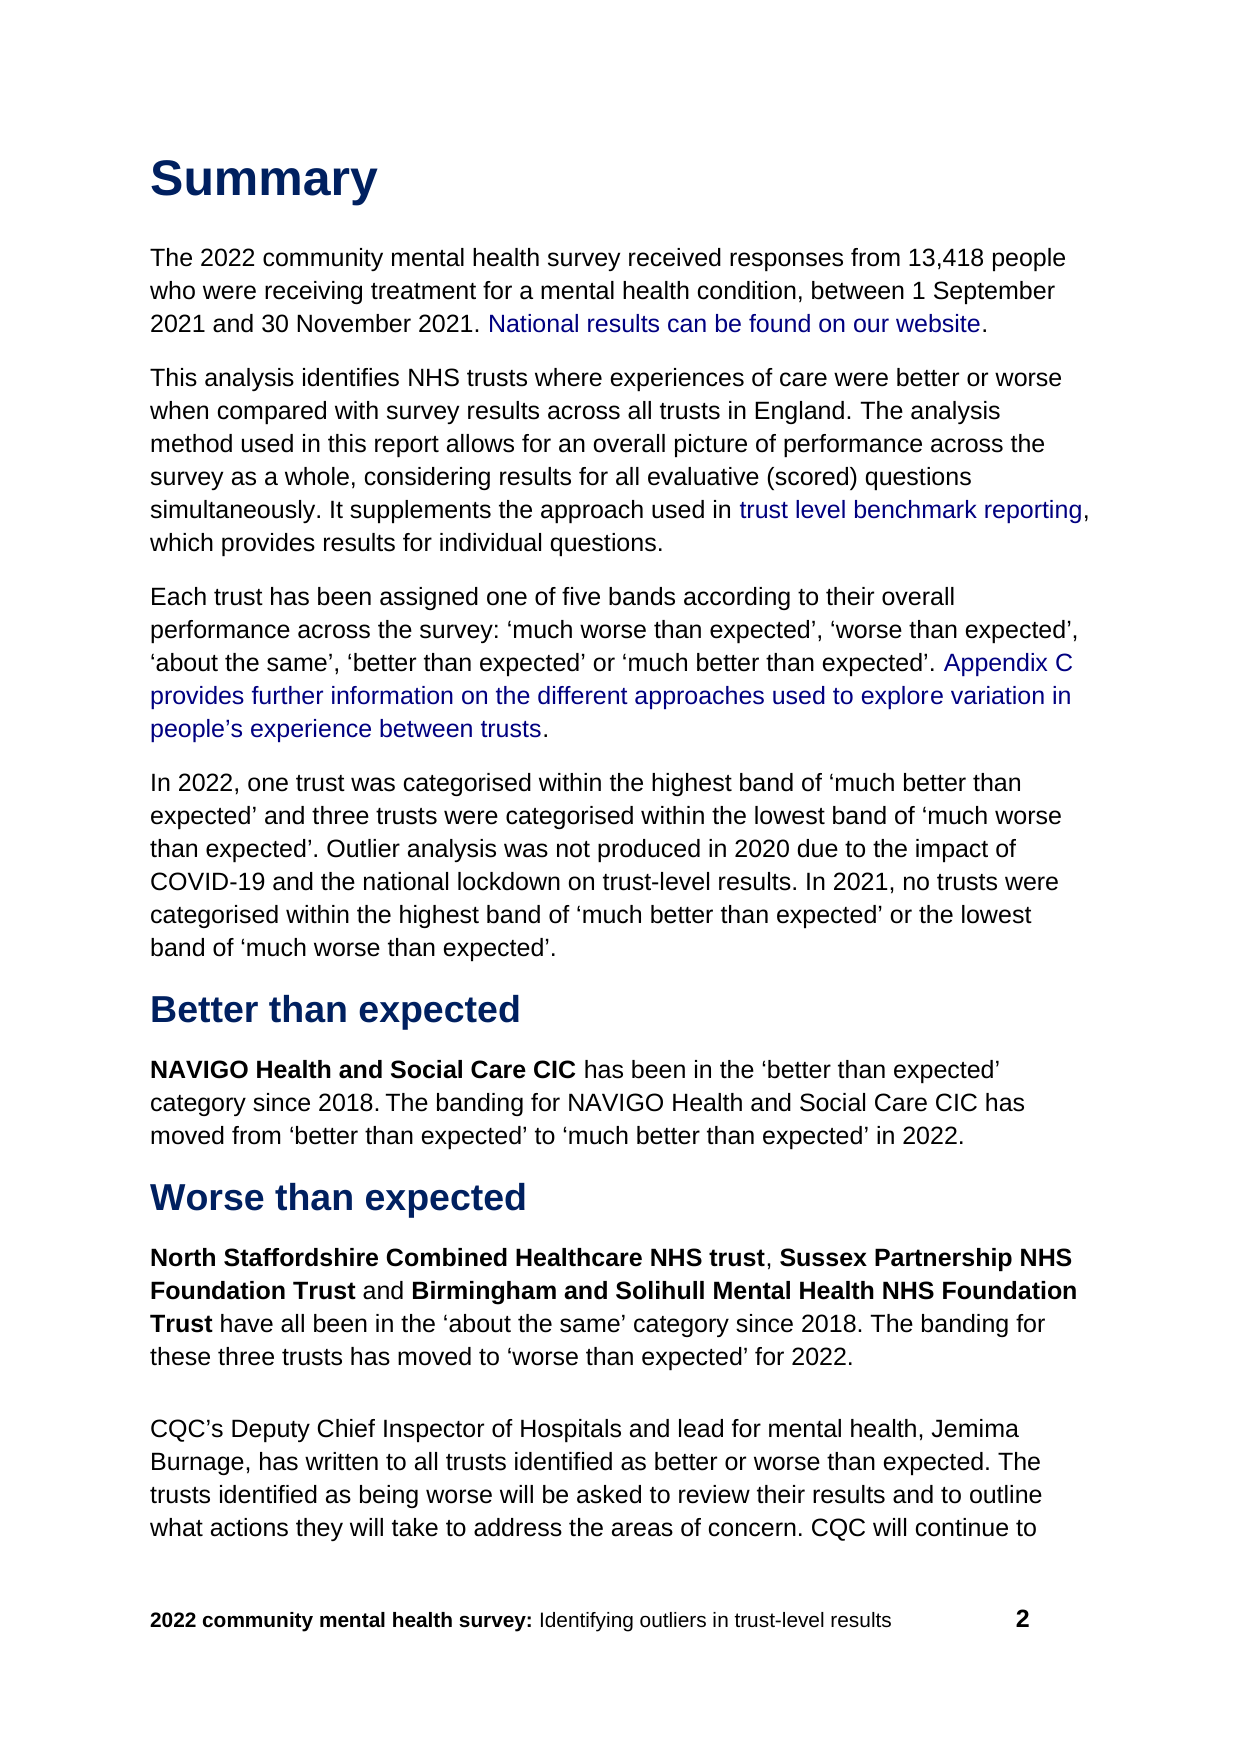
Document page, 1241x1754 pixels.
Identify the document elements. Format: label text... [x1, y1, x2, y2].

text North Staffordshire Combined Healthcare NHS trust, Sussex Partnership NHS Foundation Trust and Birmingham and Solihull Mental Health NHS Foundation Trust have all been in the ‘about the same’ category since 2018. The banding for these three trusts has moved to ‘worse than expected’ for 2022. [150, 1243, 1090, 1371]
text Better than expected [150, 987, 1090, 1030]
text In 2022, one trust was categorised within the highest band of ‘much better than expected’ and three trusts were categorised within the lowest band of ‘much worse than expected’. Outlier analysis was not produced in 2020 due to the impact of COVID-19 and the national lockdown on trust-level results. In 2021, no trusts were categorised within the highest band of ‘much better than expected’ or the lowest band of ‘much worse than expected’. [150, 768, 1090, 962]
text Worse than expected [150, 1175, 1090, 1218]
text Each trust has been assigned one of five bands according to their overall performance across the survey: ‘much worse than expected’, ‘worse than expected’, ‘about the same’, ‘better than expected’ or ‘much better than expected’. Appendix C provides further information on the different approaches used to explore variation in people’s experience between trusts. [150, 582, 1090, 743]
text CQC’s Deputy Chief Inspector of Hospitals and lead for mental health, Jemima Burnage, has written to all trusts identified as better or worse than expected. The trusts identified as being worse will be asked to review their results and to outline what actions they will take to address the areas of concern. CQC will continue to [150, 1414, 1090, 1541]
subtitle Summary [150, 148, 1090, 206]
text NAVIGO Health and Social Care CIC has been in the ‘better than expected’ category since 2018. The banding for NAVIGO Health and Social Care CIC has moved from ‘better than expected’ to ‘much better than expected’ in 2022. [150, 1055, 1090, 1150]
text The 2022 community mental health survey received responses from 13,418 people who were receiving treatment for a mental health condition, between 1 September 2021 and 30 November 2021. National results can be found on our website. [150, 243, 1090, 338]
text This analysis identifies NHS trusts where experiences of care were better or worse when compared with survey results across all trusts in England. The analysis method used in this report allows for an overall picture of performance across the survey as a whole, considering results for all evaluative (scored) questions simultaneously. It supplements the approach used in trust level benchmark reporting, which provides results for individual questions. [150, 363, 1090, 557]
